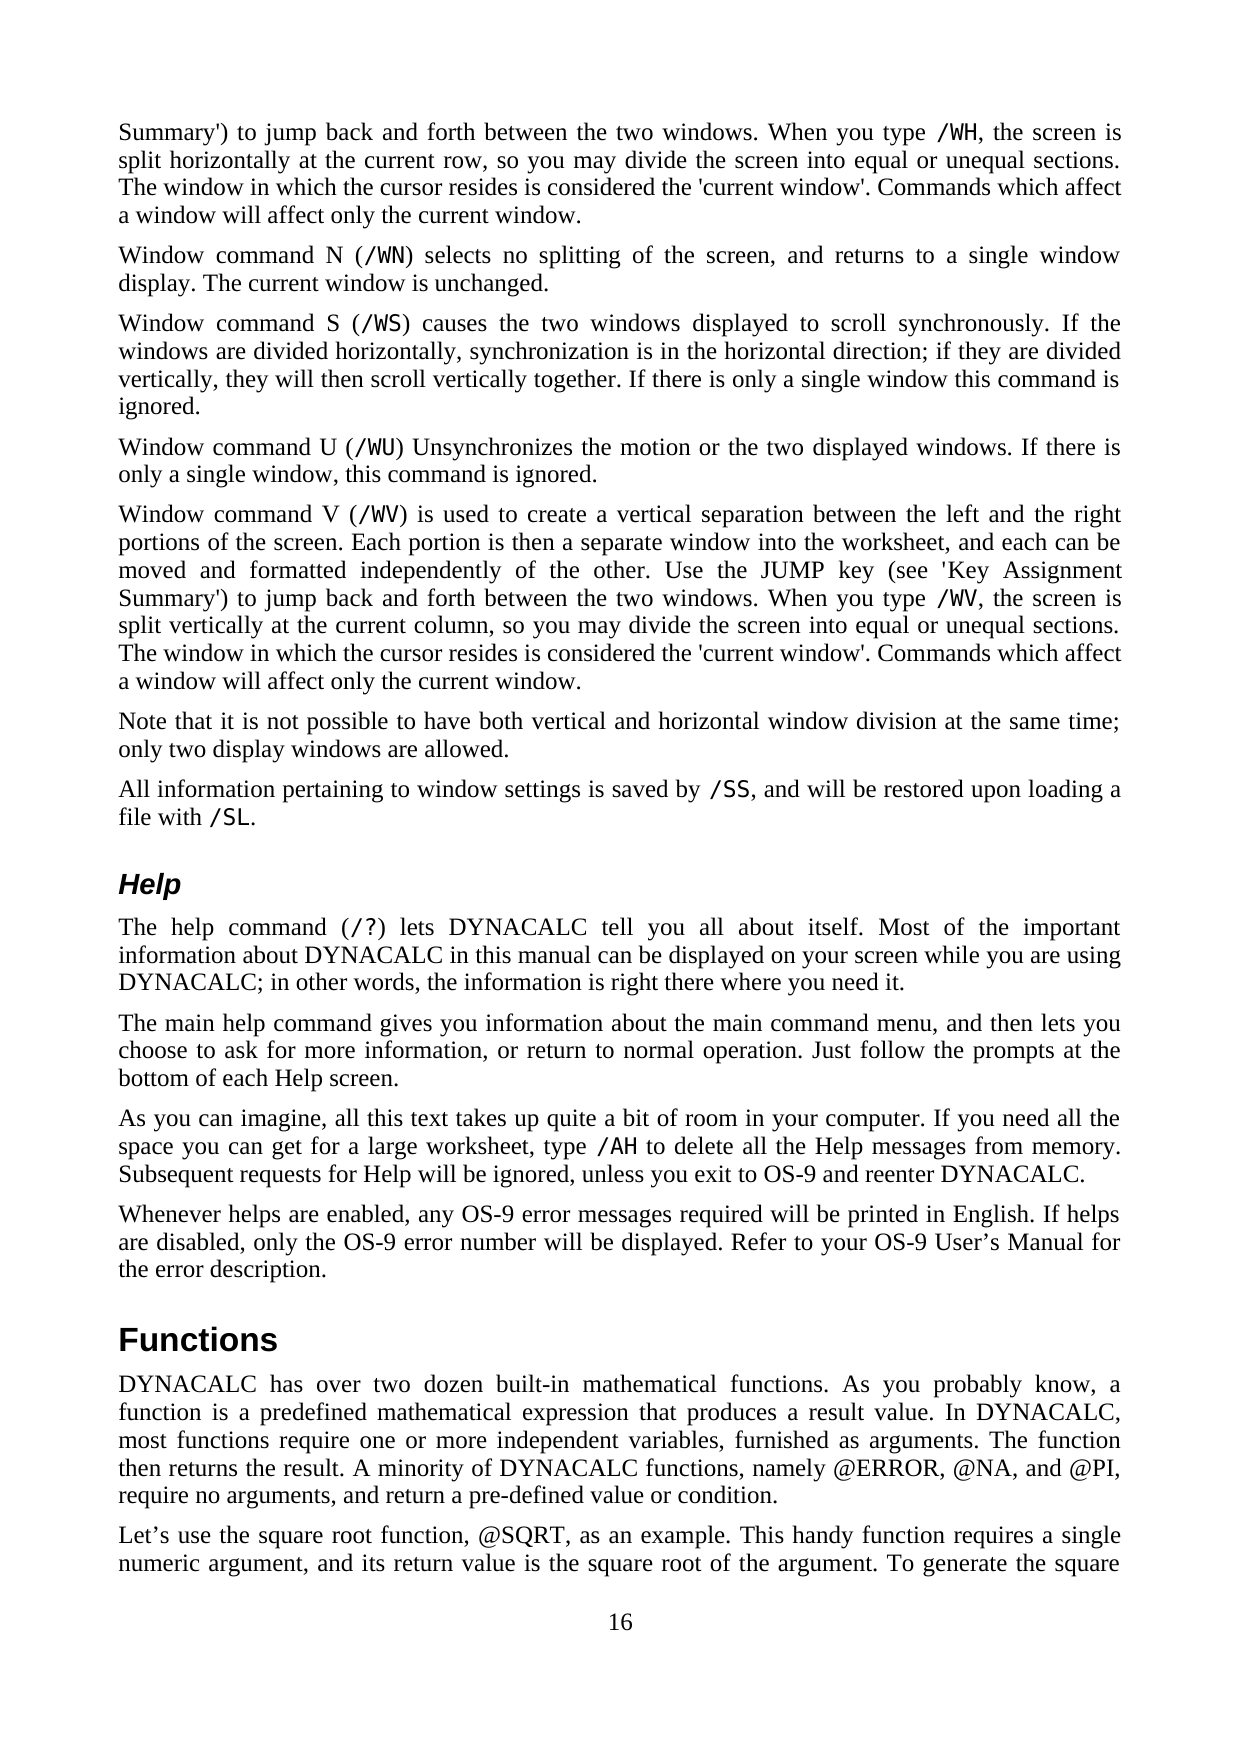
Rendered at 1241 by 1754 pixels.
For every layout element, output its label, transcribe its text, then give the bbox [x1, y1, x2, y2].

subtitle Functions [118, 1321, 1122, 1358]
text The main help command gives you information about the main command menu, and then lets you choose to ask for more information, or return to normal operation. Just follow the prompts at the bottom of each Help screen. [118, 1009, 1122, 1092]
text Whenever helps are enabled, any OS-9 error messages required will be printed in English. If helps are disabled, only the OS-9 error number will be displayed. Refer to your OS-9 User’s Manual for the error description. [118, 1200, 1122, 1283]
subtitle Help [118, 868, 1122, 901]
text As you can imagine, all this text takes up quite a bit of room in your computer. If you need all the space you can get for a large worksheet, type /AH to delete all the Help messages from memory. Subsequent requests for Help will be ignored, unless you exit to OS-9 and reenter DYNACALC. [118, 1104, 1122, 1187]
text The help command (/?) lets DYNACALC tell you all about itself. Most of the important information about DYNACALC in this manual can be displayed on your screen while you are using DYNACALC; in other words, the information is right there where you need it. [118, 913, 1122, 996]
text Let’s use the square root function, @SQRT, as an example. This handy function requires a single numeric argument, and its return value is the square root of the argument. To generate the square [118, 1522, 1122, 1577]
text Note that it is not possible to have both vertical and horizontal window division at the same time; only two display windows are allowed. [118, 707, 1122, 762]
text Window command S (/WS) causes the two windows displayed to scroll synchronously. If the windows are divided horizontally, synchronization is in the horizontal direction; if they are divided vertically, they will then scroll vertically together. If there is only a single window this command is ignored. [118, 309, 1122, 420]
text All information pertaining to window settings is saved by /SS, and will be restored upon loading a file with /SL. [118, 775, 1122, 830]
text Window command V (/WV) is used to create a vertical separation between the left and the right portions of the screen. Each portion is then a separate window into the worksheet, and each can be moved and formatted independently of the other. Use the JUMP key (see 'Key Assignment Summary') to jump back and forth between the two windows. When you type /WV, the screen is split vertically at the current column, so you may divide the screen into equal or unequal sections. The window in which the cursor resides is considered the 'current window'. Commands which affect a window will affect only the current window. [118, 501, 1122, 694]
text Window command N (/WN) selects no splitting of the screen, and returns to a single window display. The current window is unchanged. [118, 241, 1122, 297]
text Window command U (/WU) Unsynchronizes the motion or the two displayed windows. If there is only a single window, this command is ignored. [118, 433, 1122, 488]
text Summary') to jump back and forth between the two windows. When you type /WH, the screen is split horizontally at the current row, so you may divide the screen into equal or unequal sections. The window in which the cursor resides is considered the 'current window'. Commands which affect a window will affect only the current window. [118, 118, 1122, 229]
text DYNACALC has over two dozen built-in mathematical functions. As you probably know, a function is a predefined mathematical expression that produces a result value. In DYNACALC, most functions require one or more independent variables, furnished as arguments. The function then returns the result. A minority of DYNACALC functions, namely @ERROR, @NA, and @PI, require no arguments, and return a pre-defined value or condition. [118, 1371, 1122, 1509]
